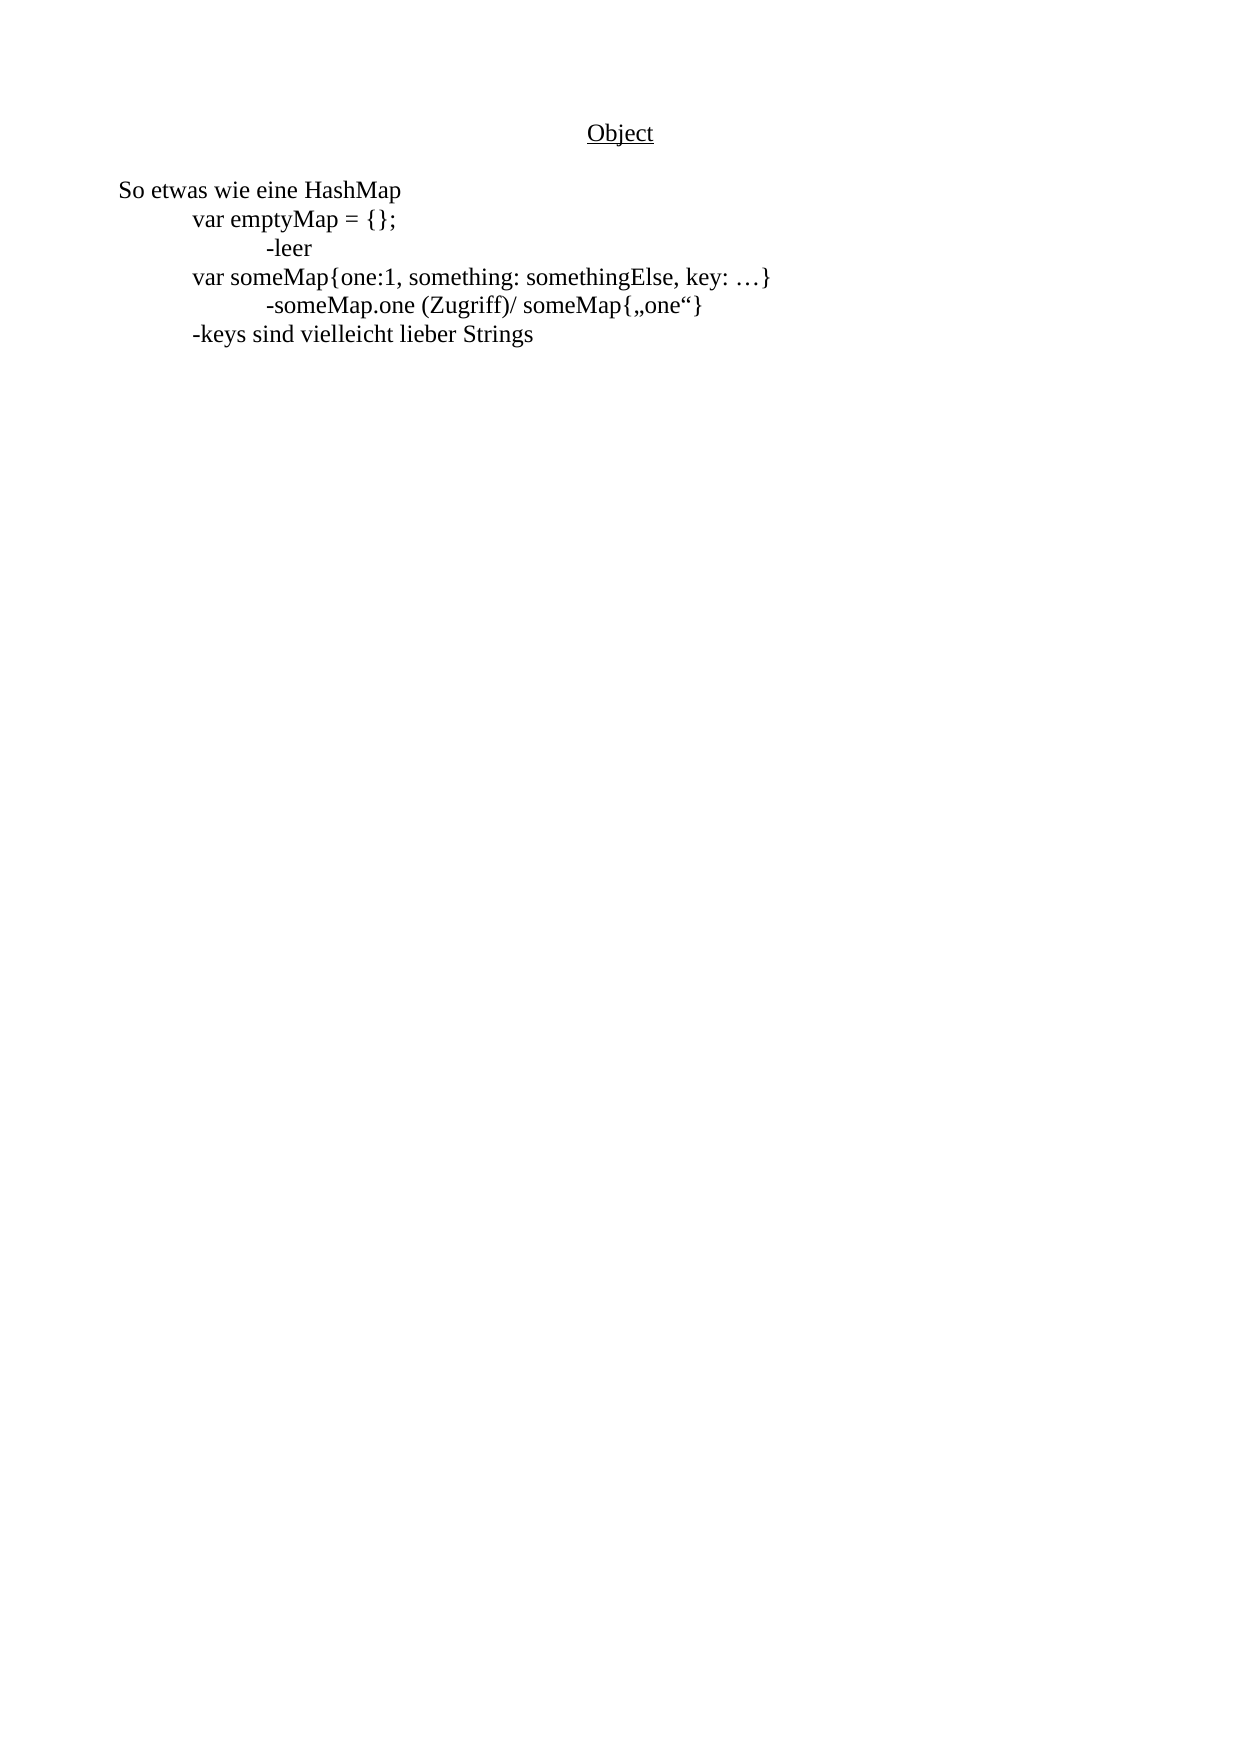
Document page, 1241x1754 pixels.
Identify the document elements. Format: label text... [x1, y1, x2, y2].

text var emptyMap = {}; [118, 204, 1122, 233]
text var someMap{one:1, something: somethingElse, key: …} [118, 262, 1122, 291]
text -leer [118, 233, 1122, 262]
text Object [118, 118, 1122, 147]
text So etwas wie eine HashMap [118, 176, 1122, 204]
text -someMap.one (Zugriff)/ someMap{„one“} [118, 291, 1122, 319]
text -keys sind vielleicht lieber Strings [118, 319, 1122, 348]
